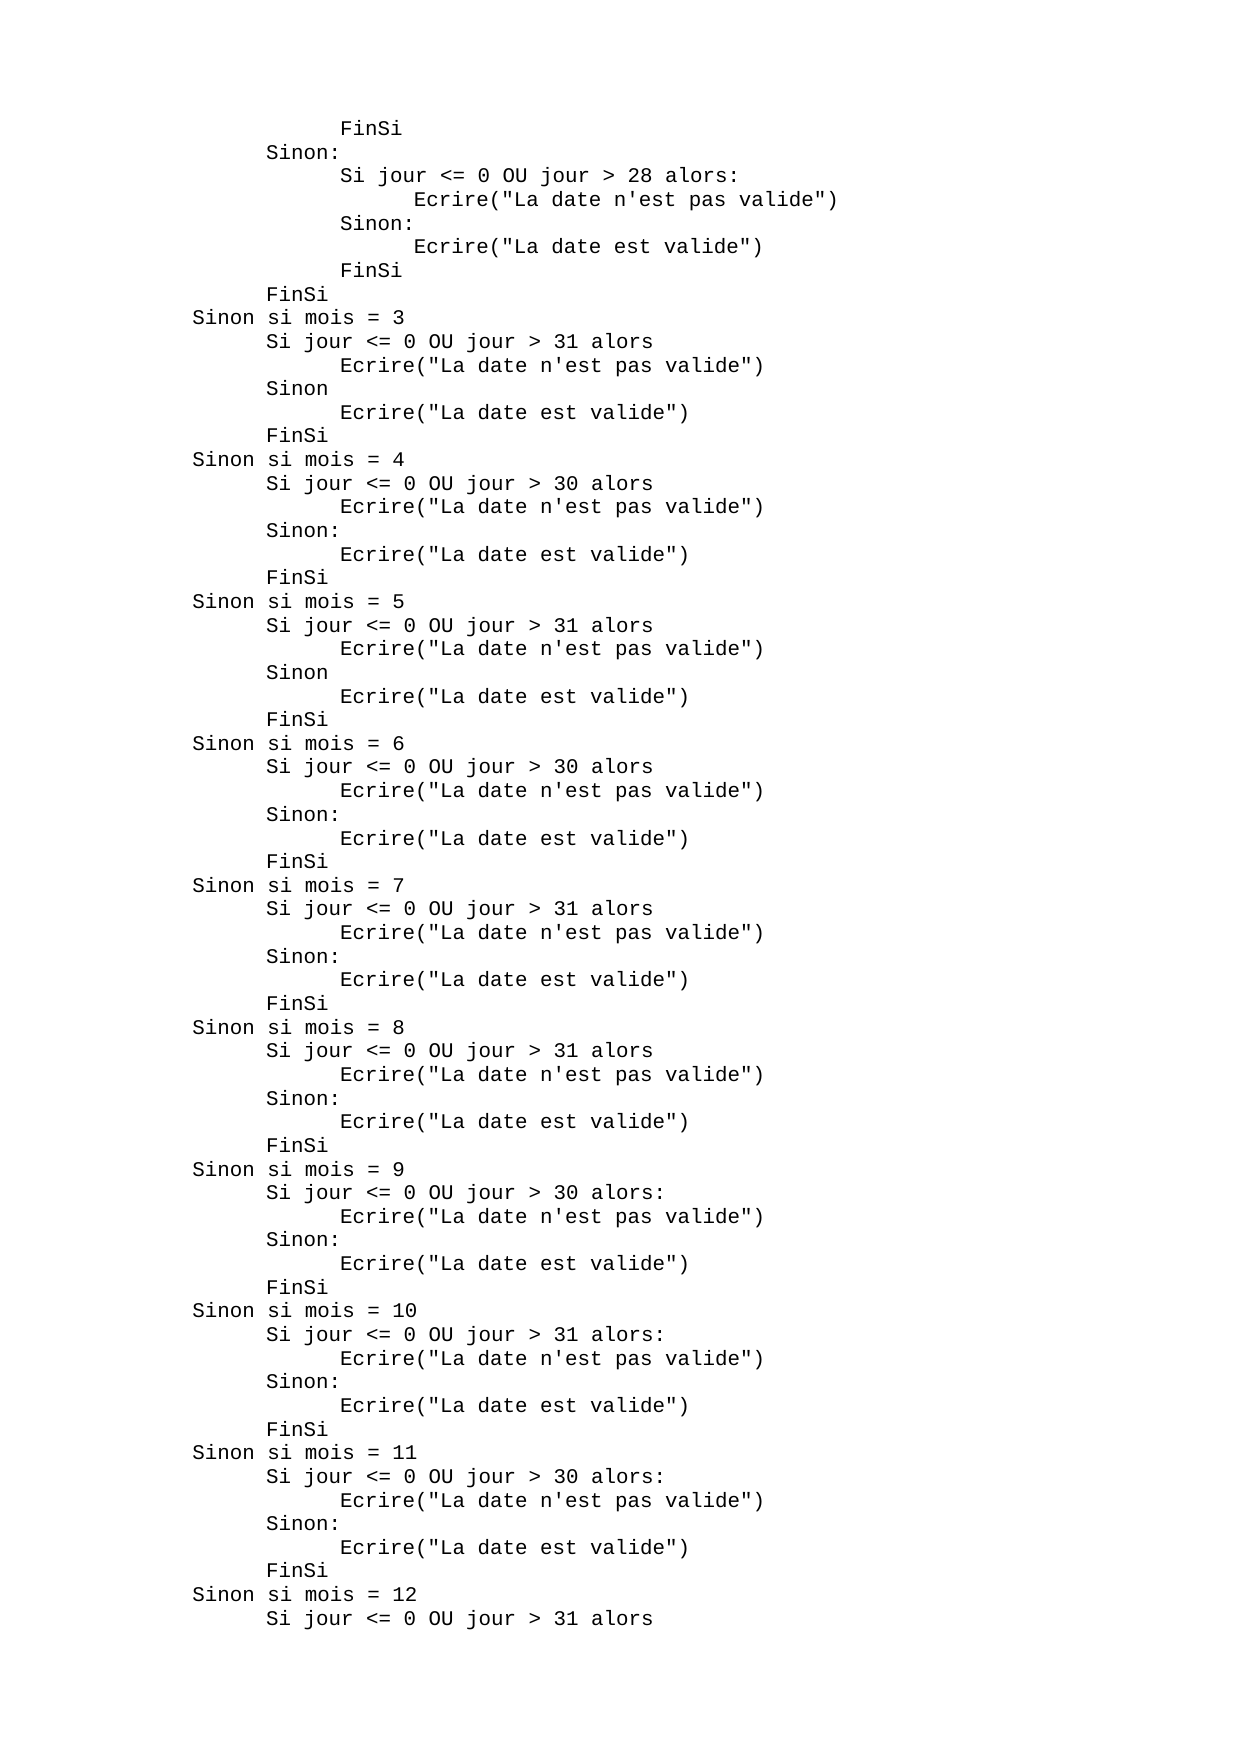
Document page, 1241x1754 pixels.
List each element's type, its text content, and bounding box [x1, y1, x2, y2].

text Si jour <= 0 OU jour > 31 alors [118, 1040, 1122, 1064]
text Sinon: [118, 1513, 1122, 1537]
text Sinon [118, 662, 1122, 686]
text Sinon: [118, 1371, 1122, 1395]
text FinSi [118, 284, 1122, 307]
text Sinon: [118, 142, 1122, 165]
text Ecrire("La date est valide") [118, 236, 1122, 260]
text Si jour <= 0 OU jour > 31 alors: [118, 1324, 1122, 1348]
text Si jour <= 0 OU jour > 30 alors [118, 473, 1122, 496]
text Ecrire("La date n'est pas valide") [118, 1489, 1122, 1513]
text Si jour <= 0 OU jour > 30 alors: [118, 1182, 1122, 1206]
text FinSi [118, 1561, 1122, 1584]
text Sinon si mois = 7 [118, 875, 1122, 898]
text Si jour <= 0 OU jour > 28 alors: [118, 165, 1122, 189]
text FinSi [118, 1277, 1122, 1300]
text Ecrire("La date n'est pas valide") [118, 780, 1122, 804]
text Ecrire("La date n'est pas valide") [118, 922, 1122, 946]
text Sinon: [118, 1229, 1122, 1253]
text Ecrire("La date est valide") [118, 1253, 1122, 1277]
text FinSi [118, 260, 1122, 284]
text FinSi [118, 851, 1122, 875]
text Ecrire("La date est valide") [118, 969, 1122, 993]
text Ecrire("La date n'est pas valide") [118, 354, 1122, 378]
text Sinon [118, 378, 1122, 402]
text FinSi [118, 1135, 1122, 1158]
text Si jour <= 0 OU jour > 30 alors: [118, 1466, 1122, 1489]
text Sinon: [118, 946, 1122, 969]
text Ecrire("La date est valide") [118, 1111, 1122, 1135]
text Ecrire("La date n'est pas valide") [118, 1348, 1122, 1371]
text Ecrire("La date n'est pas valide") [118, 189, 1122, 213]
text FinSi [118, 567, 1122, 591]
text Sinon si mois = 11 [118, 1442, 1122, 1466]
text Ecrire("La date est valide") [118, 686, 1122, 709]
text Ecrire("La date n'est pas valide") [118, 1206, 1122, 1229]
text Si jour <= 0 OU jour > 30 alors [118, 757, 1122, 780]
text Sinon si mois = 3 [118, 307, 1122, 331]
text FinSi [118, 1419, 1122, 1442]
text FinSi [118, 426, 1122, 449]
text Sinon: [118, 213, 1122, 236]
text Sinon si mois = 9 [118, 1158, 1122, 1182]
text Si jour <= 0 OU jour > 31 alors [118, 615, 1122, 638]
text Ecrire("La date est valide") [118, 544, 1122, 567]
text Sinon si mois = 6 [118, 733, 1122, 757]
text FinSi [118, 993, 1122, 1017]
text Sinon: [118, 1088, 1122, 1111]
text Ecrire("La date est valide") [118, 402, 1122, 426]
text Sinon si mois = 8 [118, 1017, 1122, 1040]
text FinSi [118, 709, 1122, 733]
text Ecrire("La date est valide") [118, 1395, 1122, 1419]
text Ecrire("La date n'est pas valide") [118, 1064, 1122, 1088]
text Si jour <= 0 OU jour > 31 alors [118, 331, 1122, 354]
text Sinon: [118, 804, 1122, 827]
text Sinon si mois = 5 [118, 591, 1122, 615]
text Sinon si mois = 10 [118, 1300, 1122, 1324]
text Sinon: [118, 520, 1122, 544]
text Ecrire("La date est valide") [118, 827, 1122, 851]
text Si jour <= 0 OU jour > 31 alors [118, 898, 1122, 922]
text Si jour <= 0 OU jour > 31 alors [118, 1608, 1122, 1631]
text Ecrire("La date est valide") [118, 1537, 1122, 1561]
text Ecrire("La date n'est pas valide") [118, 638, 1122, 662]
text Sinon si mois = 12 [118, 1584, 1122, 1608]
text Sinon si mois = 4 [118, 449, 1122, 473]
text FinSi [118, 118, 1122, 142]
text Ecrire("La date n'est pas valide") [118, 496, 1122, 520]
